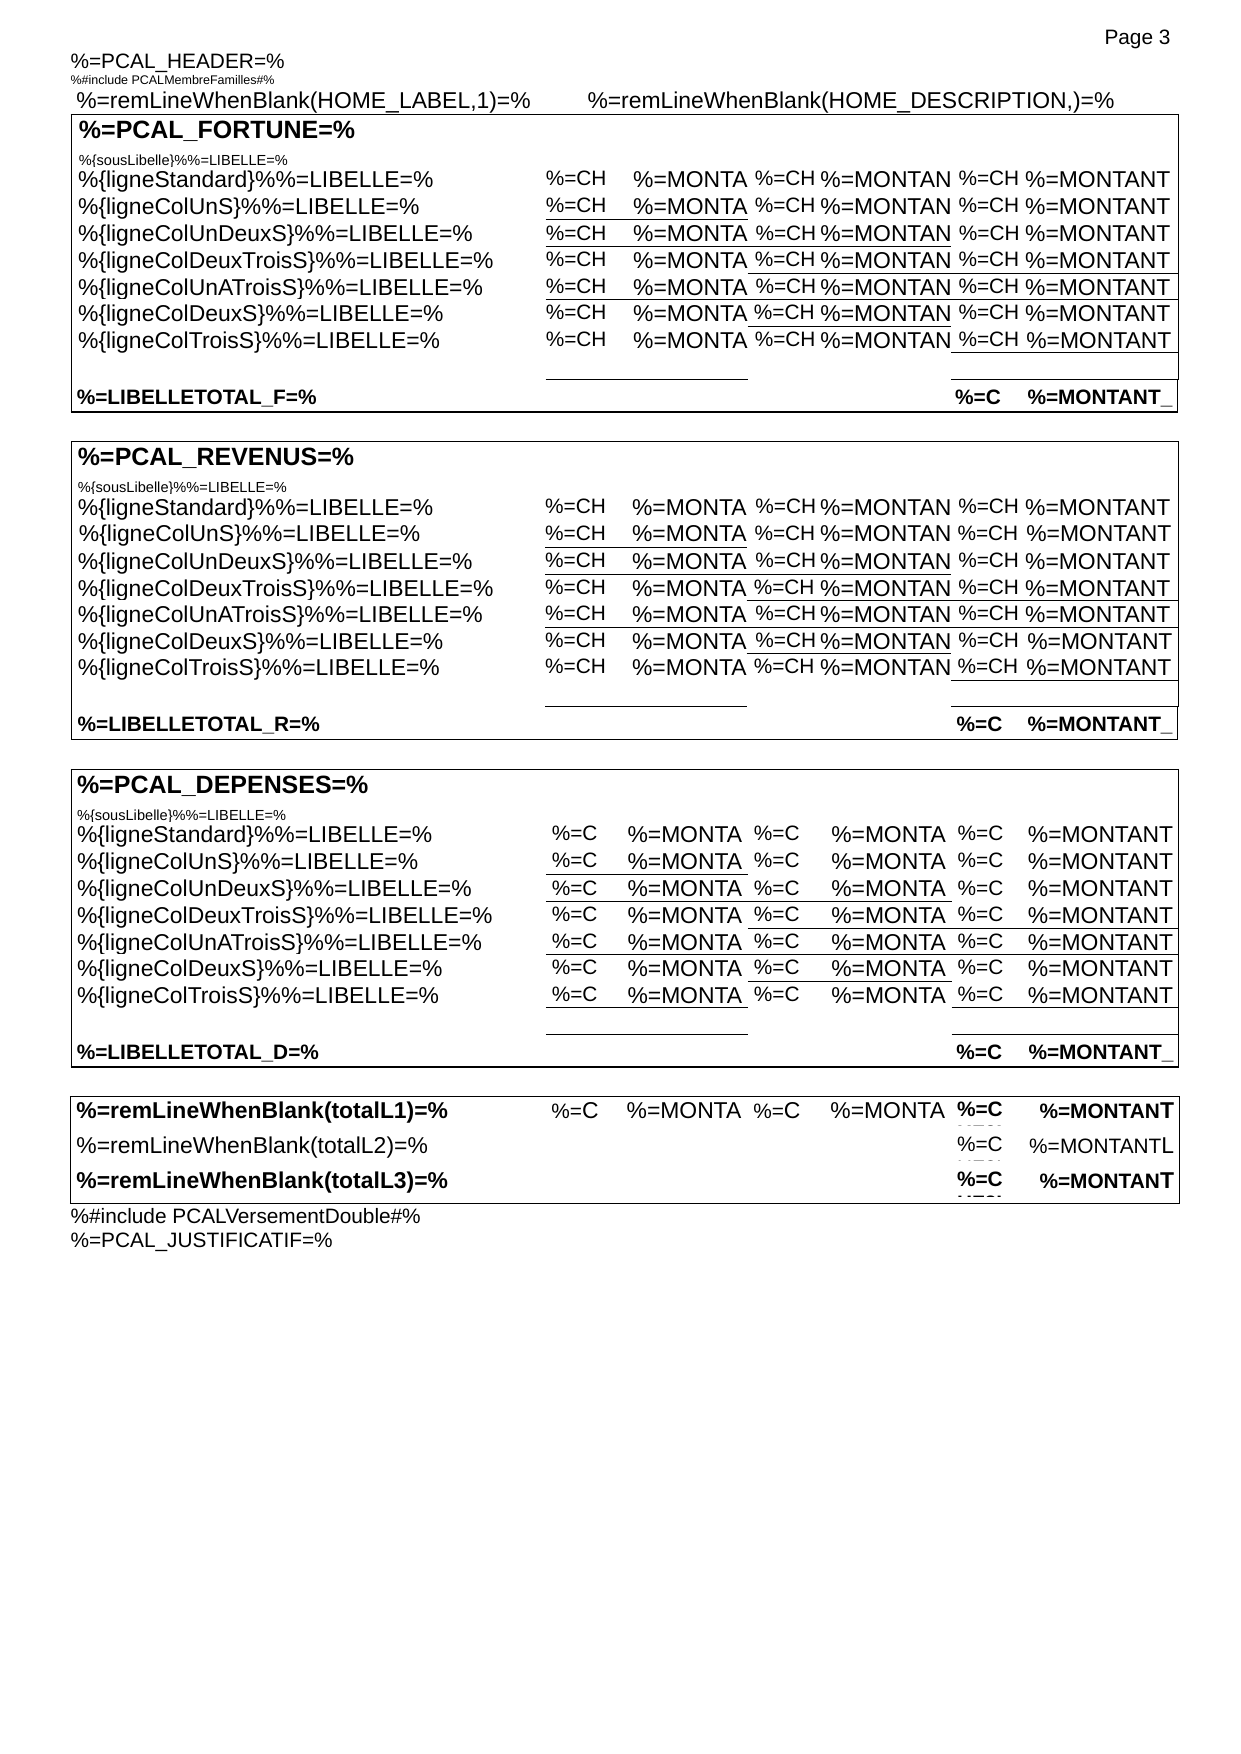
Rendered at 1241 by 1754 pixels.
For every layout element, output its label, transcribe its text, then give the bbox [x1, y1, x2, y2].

table_header [546, 707, 696, 739]
table_cell %=MONTANT_C1=% [608, 955, 748, 981]
table_cell %=CHF2=% [748, 982, 818, 1007]
table_header %=MONTANT_TOTAL_R=% [1014, 707, 1177, 739]
table_cell %=CHF3=% [951, 547, 1020, 573]
table_cell %=CHF1=% [546, 273, 618, 299]
table_cell %=MONTANT_C2=% [818, 193, 951, 219]
table_header [696, 379, 787, 411]
table_cell %=MONTANT_C3=% [1020, 601, 1178, 627]
table_header %=CHF=% [951, 707, 1014, 739]
table_header %=LIBELLETOTAL_D=% [72, 1034, 546, 1066]
table_header [803, 1034, 862, 1066]
table_cell %=CHF2=% [748, 166, 818, 193]
table_cell [818, 352, 951, 379]
table_cell %{sousLibelle}%%=LIBELLE=% [72, 479, 545, 494]
table_cell %=MONTANT_C2=% [819, 982, 952, 1007]
table_cell %=CHF3=% [951, 300, 1020, 326]
table_cell %=CHF3=% [951, 628, 1020, 653]
table_cell %=CHF2=% [748, 300, 818, 326]
table_cell %=CHF1=% [545, 600, 617, 627]
table_cell [608, 1008, 748, 1034]
table_cell [545, 479, 617, 494]
table_cell %=CHF1=% [545, 520, 617, 547]
text Page 3 [70, 25, 1180, 49]
table_cell %=MONTANT_C3=% [1020, 547, 1178, 573]
table_cell %=MONTANTL2_C3=% [1021, 1132, 1179, 1167]
table_cell %=MONTANT_C3=% [1020, 300, 1178, 326]
table_cell %=CHF1=% [546, 955, 608, 981]
table_cell %{ligneColDeuxS}%%=LIBELLE=% [72, 299, 546, 326]
table_cell [748, 352, 818, 379]
table_cell %=MONTANT_C1=% [617, 628, 747, 653]
table_cell %=CHF3=% [952, 981, 1021, 1007]
table_cell [1020, 353, 1178, 379]
text %=remLineWhenBlank(HOME_LABEL,1)=% %=remLineWhenBlank(HOME_DESCRIPTION,)=% [70, 87, 1180, 114]
table_cell [1020, 151, 1178, 166]
table_cell %=MONTANT_C3=% [1020, 628, 1178, 653]
table_cell %=MONTANT_C3=% [1020, 494, 1178, 520]
table_cell [747, 479, 817, 494]
table_header %=MONTANT_TOTAL_F=% [1017, 380, 1177, 411]
table_cell %=CHF3=% [952, 848, 1021, 874]
table_cell %=MONTANT_C2=% [818, 327, 951, 352]
table_cell %=MONTANT_C3=% [1021, 981, 1178, 1007]
table_cell %=CHF2=% [748, 902, 818, 927]
table_header [867, 706, 951, 739]
table_cell [618, 151, 748, 166]
table_cell %=CHF3=% [951, 601, 1020, 627]
table_cell %=CHF1=% [546, 166, 618, 193]
table_cell %=CHF3=% [952, 901, 1021, 927]
table_cell [818, 151, 951, 166]
table_cell %=MONTANT_C1=% [618, 220, 748, 246]
table_header [696, 706, 787, 739]
table_cell %=CHF2=% [748, 874, 818, 901]
table_cell [72, 680, 545, 706]
table_cell %=MONTANT_C1=% [608, 875, 748, 901]
table_cell %{ligneColDeuxTroisS}%%=LIBELLE=% [72, 901, 546, 927]
table_cell %=CHF2=% [748, 247, 818, 272]
table_cell %=CHF3=% [951, 193, 1020, 219]
table_cell %=MONTANT_C1=% [608, 848, 748, 874]
table_cell %=CHF3L2=% [951, 1132, 1021, 1167]
table_cell %=CHF2=% [748, 327, 818, 352]
table_cell %=MONTANT_C2=% [818, 166, 951, 193]
table_cell %=MONTANT_C3=% [1020, 574, 1178, 600]
table_header %=CHF2L1=% [747, 1097, 818, 1132]
table_cell %=MONTANT_C3=% [1020, 653, 1178, 680]
table_header [787, 379, 867, 411]
table_cell %=MONTANT_C2=% [817, 654, 951, 680]
table_cell %=MONTANT_C1=% [608, 981, 748, 1007]
table_cell %=CHF2=% [748, 848, 818, 874]
table_header %=CHF3L1=% [951, 1097, 1021, 1132]
table_cell %{ligneColDeuxTroisS}%%=LIBELLE=% [72, 574, 545, 600]
table_cell %=CHF1=% [546, 981, 608, 1007]
table_cell %=CHF1=% [546, 821, 608, 848]
table_cell %{ligneColUnDeuxS}%%=LIBELLE=% [72, 547, 545, 573]
table_cell %=CHF1=% [545, 575, 617, 600]
table_cell %=MONTANT_C1=% [618, 300, 748, 326]
table_cell %=MONTANT_C3=% [1020, 274, 1178, 299]
table_cell %=MONTANT_C1=% [617, 653, 747, 680]
table_cell %=CHF1=% [546, 875, 608, 901]
table_cell %=MONTANT_C2=% [817, 601, 951, 627]
table_cell %=MONTANT_C2=% [819, 955, 952, 981]
table_cell %=MONTANT_C1=% [608, 821, 748, 848]
table_cell %{ligneColDeuxS}%%=LIBELLE=% [72, 627, 545, 653]
table_cell %{ligneColTroisS}%%=LIBELLE=% [72, 981, 546, 1007]
table_cell [618, 1167, 747, 1202]
table_cell [1021, 1008, 1178, 1034]
table_cell %=MONTANT_C2=% [818, 247, 951, 272]
table_cell [545, 1132, 618, 1167]
table_cell [545, 680, 617, 706]
table_cell %=CHF3=% [951, 274, 1020, 299]
table_cell %=MONTANT_C3=% [1020, 219, 1178, 246]
table_cell [617, 479, 747, 494]
table_cell %{ligneColUnS}%%=LIBELLE=% [72, 193, 546, 219]
table_cell %=CHF2=% [747, 520, 817, 547]
table_cell %=CHF3=% [951, 219, 1020, 246]
table_cell %=CHF2=% [747, 628, 817, 653]
table_cell %=MONTANT_C1=% [617, 520, 747, 547]
table_cell %=CHF3=% [951, 166, 1020, 193]
table_cell %{sousLibelle}%%=LIBELLE=% [72, 151, 546, 166]
table_cell %{sousLibelle}%%=LIBELLE=% [72, 806, 1178, 821]
table_cell %=MONTANT_C3=% [1021, 901, 1178, 927]
table_cell [546, 1008, 608, 1034]
table_cell %=MONTANT_C1=% [618, 326, 748, 352]
table_cell [747, 1132, 818, 1167]
table_cell %=CHF2=% [748, 929, 818, 954]
table_cell %=CHF1=% [546, 220, 618, 246]
table_cell %{ligneStandard}%%=LIBELLE=% [72, 494, 545, 520]
table_header [729, 1034, 803, 1066]
table_cell %=MONTANT_C3=% [1020, 246, 1178, 272]
table_cell [819, 1007, 952, 1034]
table_cell %=CHF3=% [952, 929, 1021, 954]
table_cell %{ligneColTroisS}%%=LIBELLE=% [72, 653, 545, 680]
table_cell %{ligneColUnDeuxS}%%=LIBELLE=% [72, 874, 546, 901]
table_cell %=MONTANT_C1=% [618, 166, 748, 193]
table_cell %=MONTANT_C1=% [617, 575, 747, 600]
table_cell [818, 1132, 951, 1167]
table_cell %=CHF1=% [545, 548, 617, 573]
table_cell %=CHF3=% [952, 955, 1021, 981]
table_cell [1020, 479, 1178, 494]
table_cell %=CHF3=% [952, 874, 1021, 901]
table_header [867, 379, 955, 411]
table_cell %=MONTANT_C2=% [819, 821, 952, 848]
table_cell [545, 1167, 618, 1202]
table_cell %=MONTANT_C2=% [817, 520, 951, 547]
table_cell %=MONTANT_C1=% [618, 273, 748, 299]
table_cell %=MONTANT_C2=% [818, 300, 951, 326]
table_cell [72, 352, 546, 379]
table_cell %{ligneColDeuxS}%%=LIBELLE=% [72, 954, 546, 981]
table_cell %=CHF2=% [747, 601, 817, 627]
table_cell %=CHF2=% [748, 193, 818, 219]
table_cell %=CHF3=% [951, 326, 1020, 352]
table_cell %=remLineWhenBlank(totalL3)=% [71, 1167, 545, 1202]
table_cell %=MONTANT_C2=% [819, 874, 952, 901]
table_cell %=MONTANT_C3=% [1021, 955, 1178, 981]
table_cell %=CHF1=% [546, 848, 608, 874]
table_cell %=CHF1=% [546, 247, 618, 272]
table_cell [618, 1132, 747, 1167]
table_cell %=MONTANTL3_C3=% [1021, 1167, 1179, 1202]
table_header [545, 380, 696, 411]
text %#include PCALMembreFamilles#% [70, 73, 1180, 87]
table_cell %=MONTANT_C1=% [608, 902, 748, 927]
table_cell %{ligneColUnATroisS}%%=LIBELLE=% [72, 600, 545, 627]
table_cell %=CHF2=% [747, 575, 817, 600]
table_cell [748, 151, 818, 166]
table_cell %=CHF3=% [951, 520, 1020, 547]
table_cell [817, 479, 951, 494]
table_cell [951, 353, 1020, 379]
table_cell %=MONTANT_C2=% [817, 628, 951, 653]
table_header %=CHF=% [951, 1035, 1014, 1066]
table_cell %=MONTANT_C1=% [608, 928, 748, 954]
table_cell %=remLineWhenBlank(totalL2)=% [71, 1132, 545, 1167]
table_cell %{ligneColUnDeuxS}%%=LIBELLE=% [72, 219, 546, 246]
table_cell %=MONTANT_C2=% [817, 494, 951, 520]
table_cell %=MONTANT_C2=% [818, 219, 951, 246]
table_cell %=MONTANT_C3=% [1020, 193, 1178, 219]
table_cell [546, 352, 618, 379]
table_cell %=MONTANT_C1=% [617, 494, 747, 520]
table_cell %=MONTANT_C3=% [1021, 874, 1178, 901]
table_cell %{ligneColUnS}%%=LIBELLE=% [72, 520, 545, 547]
table_cell [747, 1167, 818, 1202]
table_header [546, 1035, 729, 1066]
table_header %=PCAL_DEPENSES=% [72, 770, 1178, 806]
table_cell %=CHF3=% [951, 494, 1020, 520]
table_header [862, 1034, 951, 1066]
table_cell %=MONTANT_C2=% [818, 274, 951, 299]
table_cell %=MONTANT_C3=% [1021, 929, 1178, 954]
table_cell %=CHF1=% [546, 902, 608, 927]
table_cell %=MONTANT_C1=% [618, 247, 748, 272]
table_cell %{ligneColDeuxTroisS}%%=LIBELLE=% [72, 246, 546, 272]
table_cell %{ligneColTroisS}%%=LIBELLE=% [72, 326, 546, 352]
table_cell [951, 151, 1020, 166]
table_cell %=MONTANT_C3=% [1021, 821, 1178, 848]
text %=PCAL_JUSTIFICATIF=% [70, 1227, 1180, 1251]
table_cell %=CHF2=% [748, 274, 818, 299]
table_cell %=CHF3=% [951, 574, 1020, 600]
table_cell %=CHF2=% [748, 821, 818, 848]
table_cell [818, 1167, 951, 1202]
table_cell %=CHF3=% [951, 653, 1020, 680]
table_cell [817, 680, 951, 706]
table_cell %=CHF2=% [748, 219, 818, 246]
table_cell [748, 1007, 818, 1034]
text %=PCAL_HEADER=% [70, 49, 1180, 73]
table_cell %=CHF1=% [545, 628, 617, 653]
table_header %=MONTANTL1_C2=% [818, 1097, 951, 1132]
table_cell %{ligneStandard}%%=LIBELLE=% [72, 166, 546, 193]
table_cell %{ligneColUnATroisS}%%=LIBELLE=% [72, 928, 546, 954]
table_cell %=MONTANT_C3=% [1020, 520, 1178, 547]
table_cell [952, 1008, 1021, 1034]
table_cell %=MONTANT_C1=% [617, 600, 747, 627]
table_cell %=CHF1=% [546, 326, 618, 352]
table_cell %=MONTANT_C1=% [618, 193, 748, 219]
table_cell %=CHF3=% [952, 821, 1021, 848]
table_header %=PCAL_REVENUS=% [72, 442, 1178, 479]
table_cell %{ligneStandard}%%=LIBELLE=% [72, 821, 546, 848]
table_cell %=MONTANT_C3=% [1021, 848, 1178, 874]
table_cell %=CHF2=% [747, 547, 817, 573]
table_cell %=CHF2=% [747, 494, 817, 520]
table_cell %=MONTANT_C2=% [819, 929, 952, 954]
table_header %=MONTANTL1_C3=% [1021, 1097, 1179, 1132]
table_cell %=CHF3L3=% [951, 1167, 1021, 1202]
table_header [787, 706, 867, 739]
table_header %=LIBELLETOTAL_F=% [72, 379, 545, 411]
table_cell [747, 680, 817, 706]
table_cell [72, 1007, 546, 1034]
table_header %=PCAL_FORTUNE=% [72, 115, 1178, 151]
table_header %=MONTANTL1_C1=% [618, 1097, 747, 1132]
table_cell [617, 680, 747, 706]
table_cell %=MONTANT_C3=% [1020, 326, 1178, 352]
table_cell %=MONTANT_C3=% [1020, 166, 1178, 193]
table_cell [618, 352, 748, 379]
table_cell %=CHF1=% [545, 494, 617, 520]
table_cell %=CHF2=% [747, 654, 817, 680]
table_header %=CHF1L1=% [545, 1097, 618, 1132]
table_header %=remLineWhenBlank(totalL1)=% [71, 1097, 545, 1132]
table_cell %=CHF1=% [546, 928, 608, 954]
table_cell %=MONTANT_C2=% [817, 575, 951, 600]
table_cell %=CHF1=% [546, 300, 618, 326]
table_cell [951, 479, 1020, 494]
table_cell %{ligneColUnS}%%=LIBELLE=% [72, 848, 546, 874]
table_cell [546, 151, 618, 166]
table_cell %=MONTANT_C2=% [819, 902, 952, 927]
table_header %=MONTANT_TOTAL_D=% [1014, 1035, 1178, 1066]
table_cell %{ligneColUnATroisS}%%=LIBELLE=% [72, 273, 546, 299]
table_cell [1020, 681, 1178, 706]
table_cell %=CHF3=% [951, 246, 1020, 272]
table_cell [951, 681, 1020, 706]
table_cell %=MONTANT_C2=% [817, 547, 951, 573]
table_cell %=CHF1=% [545, 653, 617, 680]
table_cell %=CHF2=% [748, 955, 818, 981]
text %#include PCALVersementDouble#% [70, 1204, 1180, 1227]
table_header %=CHF=% [955, 380, 1017, 411]
table_cell %=MONTANT_C1=% [617, 548, 747, 573]
table_cell %=CHF1=% [546, 193, 618, 219]
table_header %=LIBELLETOTAL_R=% [72, 706, 546, 739]
table_cell %=MONTANT_C2=% [819, 848, 952, 874]
